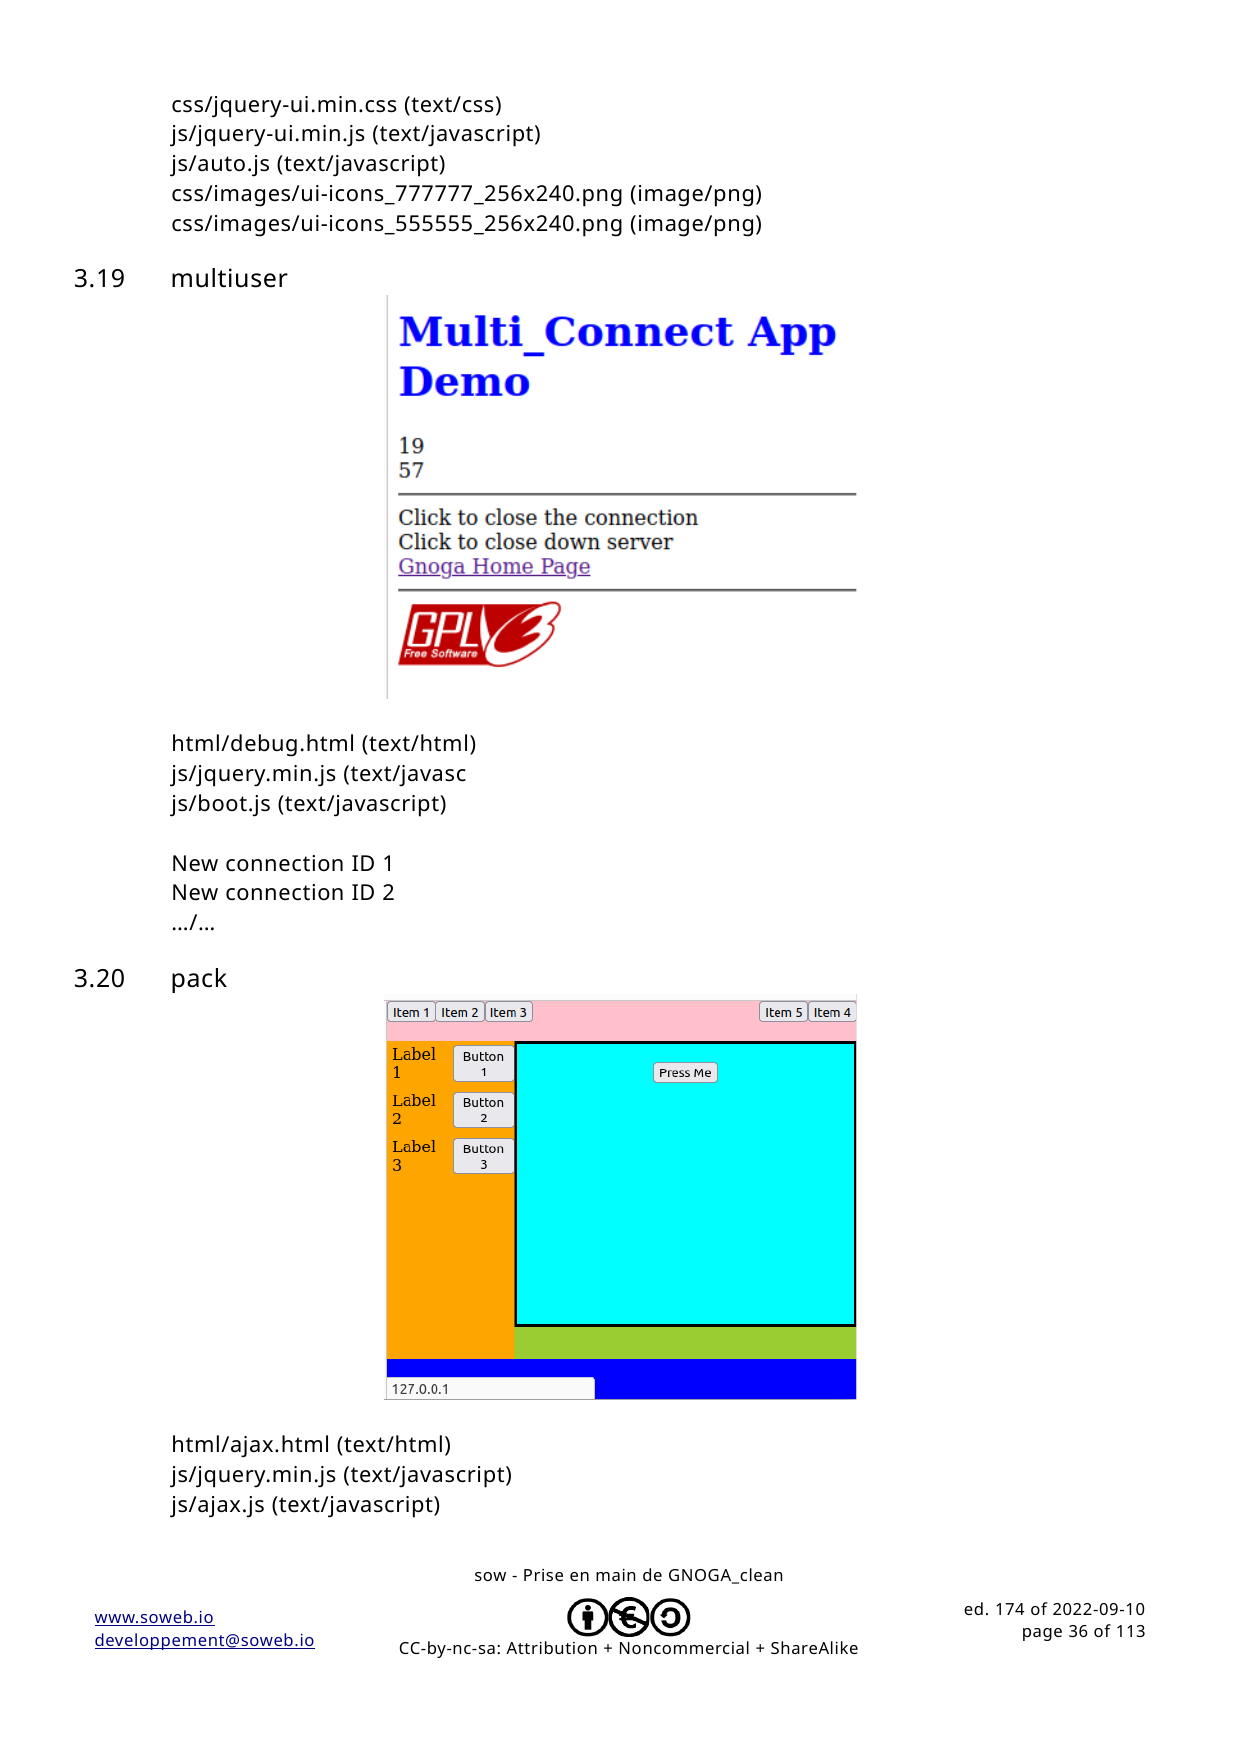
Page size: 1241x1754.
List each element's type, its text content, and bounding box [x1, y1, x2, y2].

text js/auto.js (text/javascript) [171, 148, 1152, 178]
subtitle multiuser [74, 261, 1152, 295]
text html/debug.html (text/html) [171, 728, 1152, 758]
text html/ajax.html (text/html) [171, 1429, 1152, 1459]
text css/jquery-ui.min.css (text/css) [171, 88, 1152, 118]
subtitle pack [74, 961, 1152, 994]
text js/jquery-ui.min.js (text/javascript) [171, 118, 1152, 148]
text css/images/ui-icons_555555_256x240.png (image/png) [171, 208, 1152, 237]
text js/ajax.js (text/javascript) [171, 1489, 1152, 1519]
text js/jquery.min.js (text/javasc [171, 758, 1152, 788]
picture [383, 295, 857, 699]
text js/jquery.min.js (text/javascript) [171, 1459, 1152, 1489]
text css/images/ui-icons_777777_256x240.png (image/png) [171, 178, 1152, 208]
text js/boot.js (text/javascript) New connection ID 1 New connection ID 2 …/… [171, 788, 1152, 937]
picture [383, 994, 857, 1400]
picture [566, 1597, 691, 1637]
